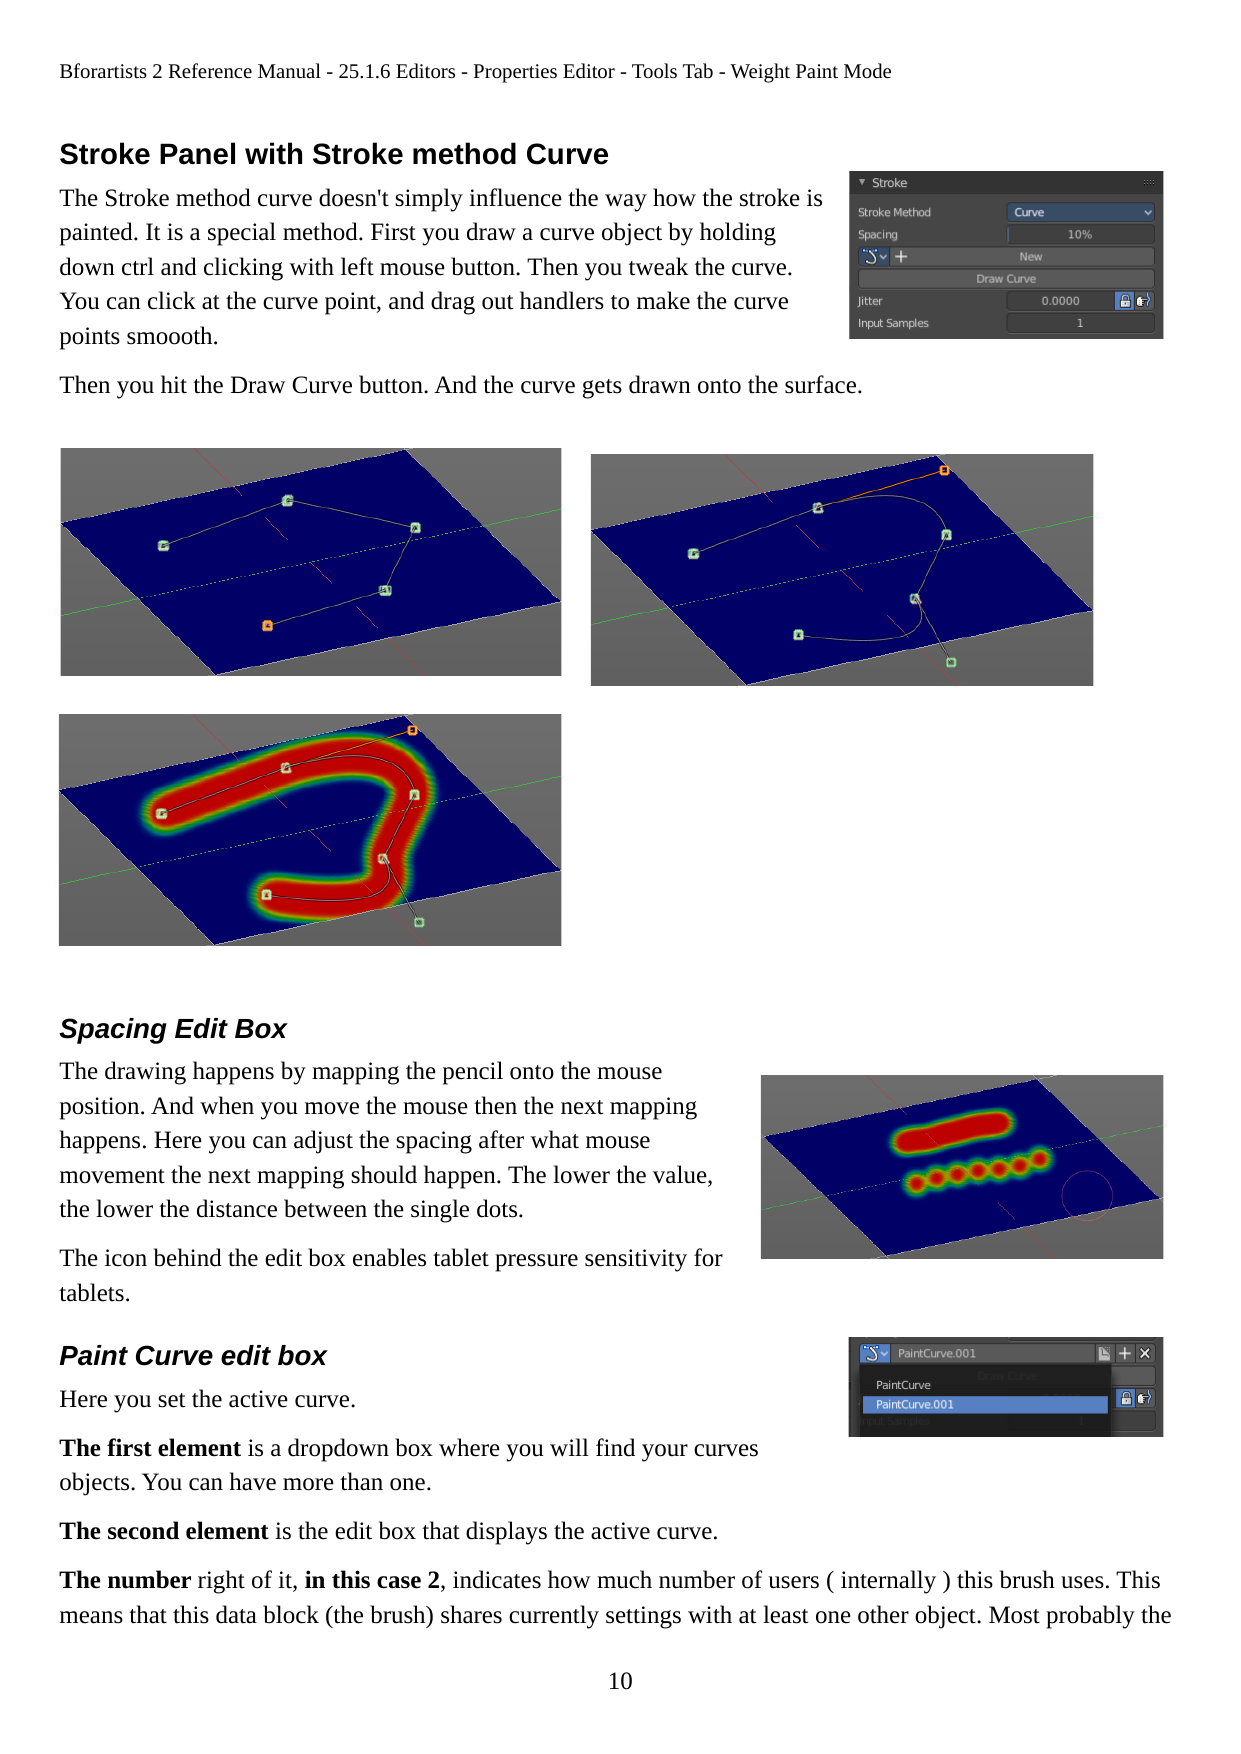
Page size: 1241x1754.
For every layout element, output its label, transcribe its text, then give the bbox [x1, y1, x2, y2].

text The number right of it, in this case 2, indicates how much number of users ( internally ) this brush uses. This means that this data block (the brush) shares currently settings with at least one other object. Most probably the [59, 1566, 1181, 1629]
subtitle [1164, 1339, 1181, 1371]
picture [760, 1075, 1164, 1259]
picture [60, 448, 562, 676]
subtitle Stroke Panel with Stroke method Curve [59, 137, 1181, 170]
text The second element is the edit box that displays the active curve. [59, 1516, 1181, 1545]
text Here you set the active curve. [59, 1384, 848, 1413]
subtitle Paint Curve edit box [59, 1339, 848, 1371]
picture [58, 714, 562, 946]
text The icon behind the edit box enables tablet pressure sensitivity for tablets. [59, 1243, 1181, 1307]
text The first element is a dropdown box where you will find your curves objects. You can have more than one. [59, 1433, 1181, 1496]
picture [848, 1337, 1164, 1437]
text The Stroke method curve doesn't simply influence the way how the stroke is painted. It is a special method. First you draw a curve object by holding down ctrl and clicking with left mouse button. Then you tweak the curve. You can click at the curve point, and drag out handlers to make the curve points smoooth. [59, 183, 1181, 349]
subtitle Spacing Edit Box [59, 1012, 1181, 1044]
picture [849, 171, 1164, 339]
text Then you hit the Draw Curve button. And the curve gets drawn onto the surface. [59, 370, 1181, 399]
picture [590, 454, 1094, 686]
text The drawing happens by mapping the pencil onto the mouse position. And when you move the mouse then the next mapping happens. Here you can adjust the spacing after what mouse movement the next mapping should happen. The lower the value, the lower the distance between the single dots. [59, 1056, 1181, 1223]
